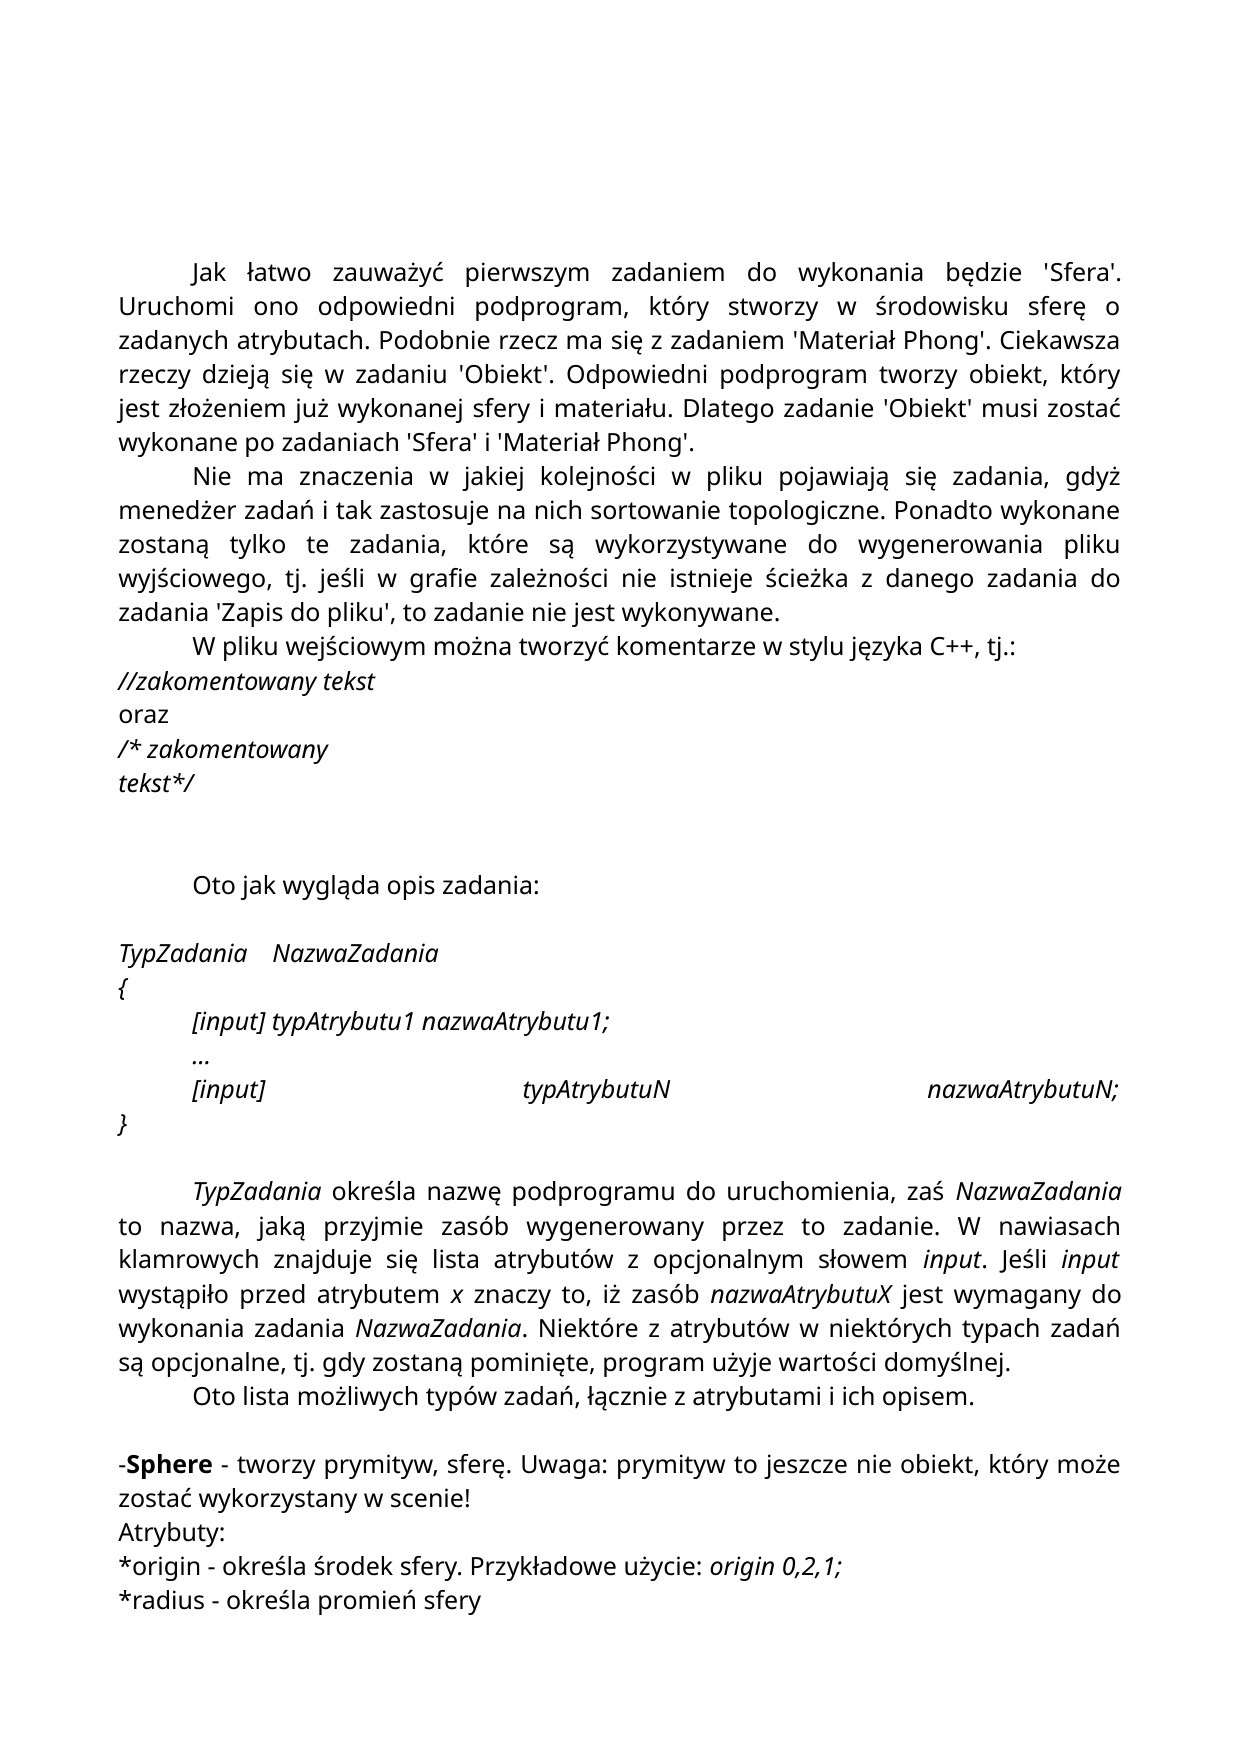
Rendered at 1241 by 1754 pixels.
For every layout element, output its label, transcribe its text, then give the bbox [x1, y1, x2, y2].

text tekst*/ [118, 765, 1122, 799]
text oraz [118, 697, 1122, 731]
text [input] typAtrybutu1 nazwaAtrybutu1; [118, 1004, 1122, 1038]
text //zakomentowany tekst [118, 663, 1122, 697]
text W pliku wejściowym można tworzyć komentarze w stylu języka C++, tj.: [118, 629, 1122, 663]
text *radius - określa promień sfery [118, 1583, 1122, 1617]
text -Sphere - tworzy prymityw, sferę. Uwaga: prymityw to jeszcze nie obiekt, który może zostać wykorzystany w scenie! [118, 1447, 1122, 1515]
text [input] typAtrybutuN nazwaAtrybutuN; } [118, 1072, 1122, 1140]
text Oto lista możliwych typów zadań, łącznie z atrybutami i ich opisem. [118, 1378, 1122, 1412]
text { [118, 970, 1122, 1004]
text ... [118, 1038, 1122, 1072]
text TypZadania NazwaZadania [118, 936, 1122, 970]
text *origin - określa środek sfery. Przykładowe użycie: origin 0,2,1; [118, 1549, 1122, 1583]
text Oto jak wygląda opis zadania: [118, 867, 1122, 902]
text TypZadania określa nazwę podprogramu do uruchomienia, zaś NazwaZadania to nazwa, jaką przyjmie zasób wygenerowany przez to zadanie. W nawiasach klamrowych znajduje się lista atrybutów z opcjonalnym słowem input. Jeśli input wystąpiło przed atrybutem x znaczy to, iż zasób nazwaAtrybutuX jest wymagany do wykonania zadania NazwaZadania. Niektóre z atrybutów w niektórych typach zadań są opcjonalne, tj. gdy zostaną pominięte, program użyje wartości domyślnej. [118, 1174, 1122, 1378]
text Atrybuty: [118, 1515, 1122, 1549]
text Nie ma znaczenia w jakiej kolejności w pliku pojawiają się zadania, gdyż menedżer zadań i tak zastosuje na nich sortowanie topologiczne. Ponadto wykonane zostaną tylko te zadania, które są wykorzystywane do wygenerowania pliku wyjściowego, tj. jeśli w grafie zależności nie istnieje ścieżka z danego zadania do zadania 'Zapis do pliku', to zadanie nie jest wykonywane. [118, 459, 1122, 629]
text /* zakomentowany [118, 731, 1122, 765]
text Jak łatwo zauważyć pierwszym zadaniem do wykonania będzie 'Sfera'. Uruchomi ono odpowiedni podprogram, który stworzy w środowisku sferę o zadanych atrybutach. Podobnie rzecz ma się z zadaniem 'Materiał Phong'. Ciekawsza rzeczy dzieją się w zadaniu 'Obiekt'. Odpowiedni podprogram tworzy obiekt, który jest złożeniem już wykonanej sfery i materiału. Dlatego zadanie 'Obiekt' musi zostać wykonane po zadaniach 'Sfera' i 'Materiał Phong'. [118, 254, 1122, 459]
